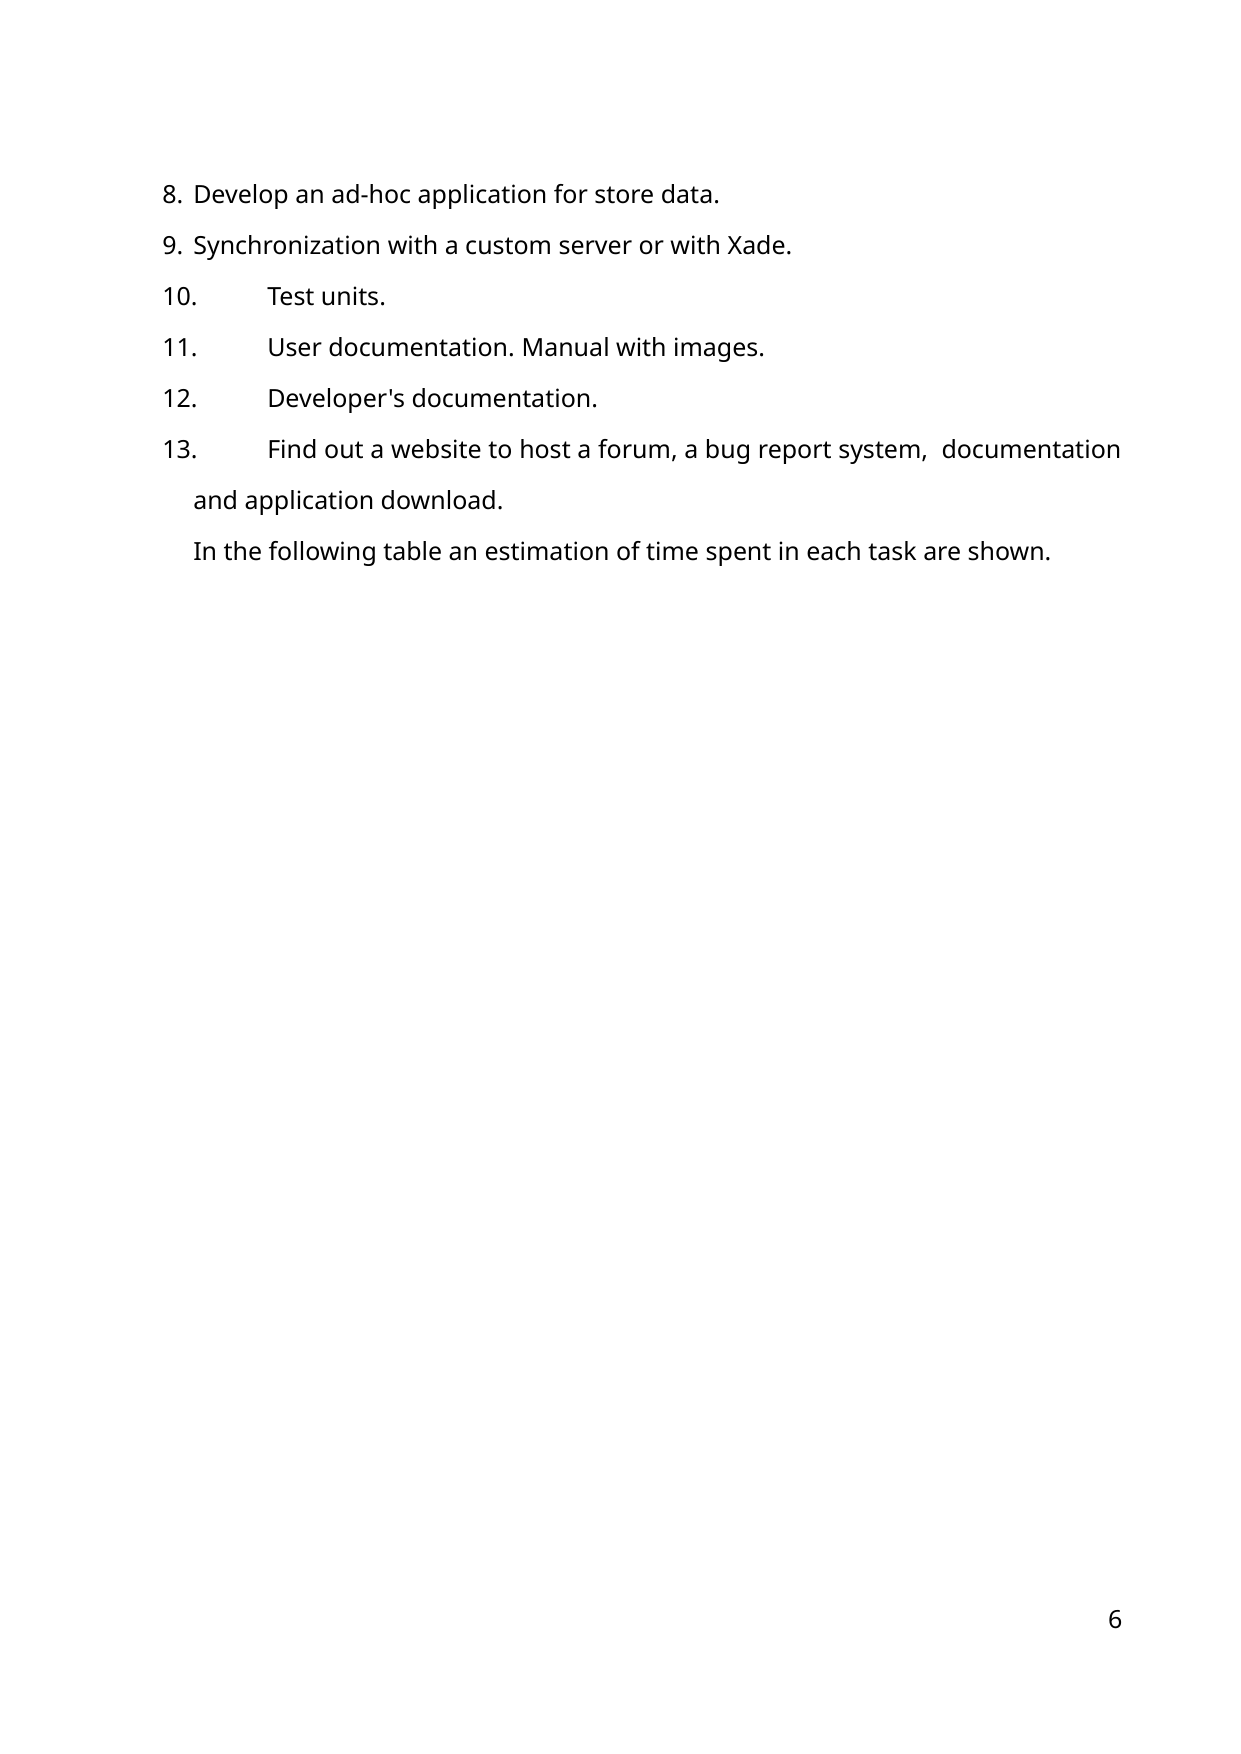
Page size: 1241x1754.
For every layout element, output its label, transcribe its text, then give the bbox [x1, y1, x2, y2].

list User documentation. Manual with images. [156, 329, 1122, 363]
list Synchronization with a custom server or with Xade. [156, 227, 1122, 261]
list Developer's documentation. [156, 381, 1122, 414]
list In the following table an estimation of time spent in each task are shown. [156, 534, 1122, 568]
list Develop an ad-hoc application for store data. [156, 176, 1122, 210]
list Find out a website to host a forum, a bug report system, documentation and application download. [156, 432, 1122, 517]
list Test units. [156, 278, 1122, 312]
